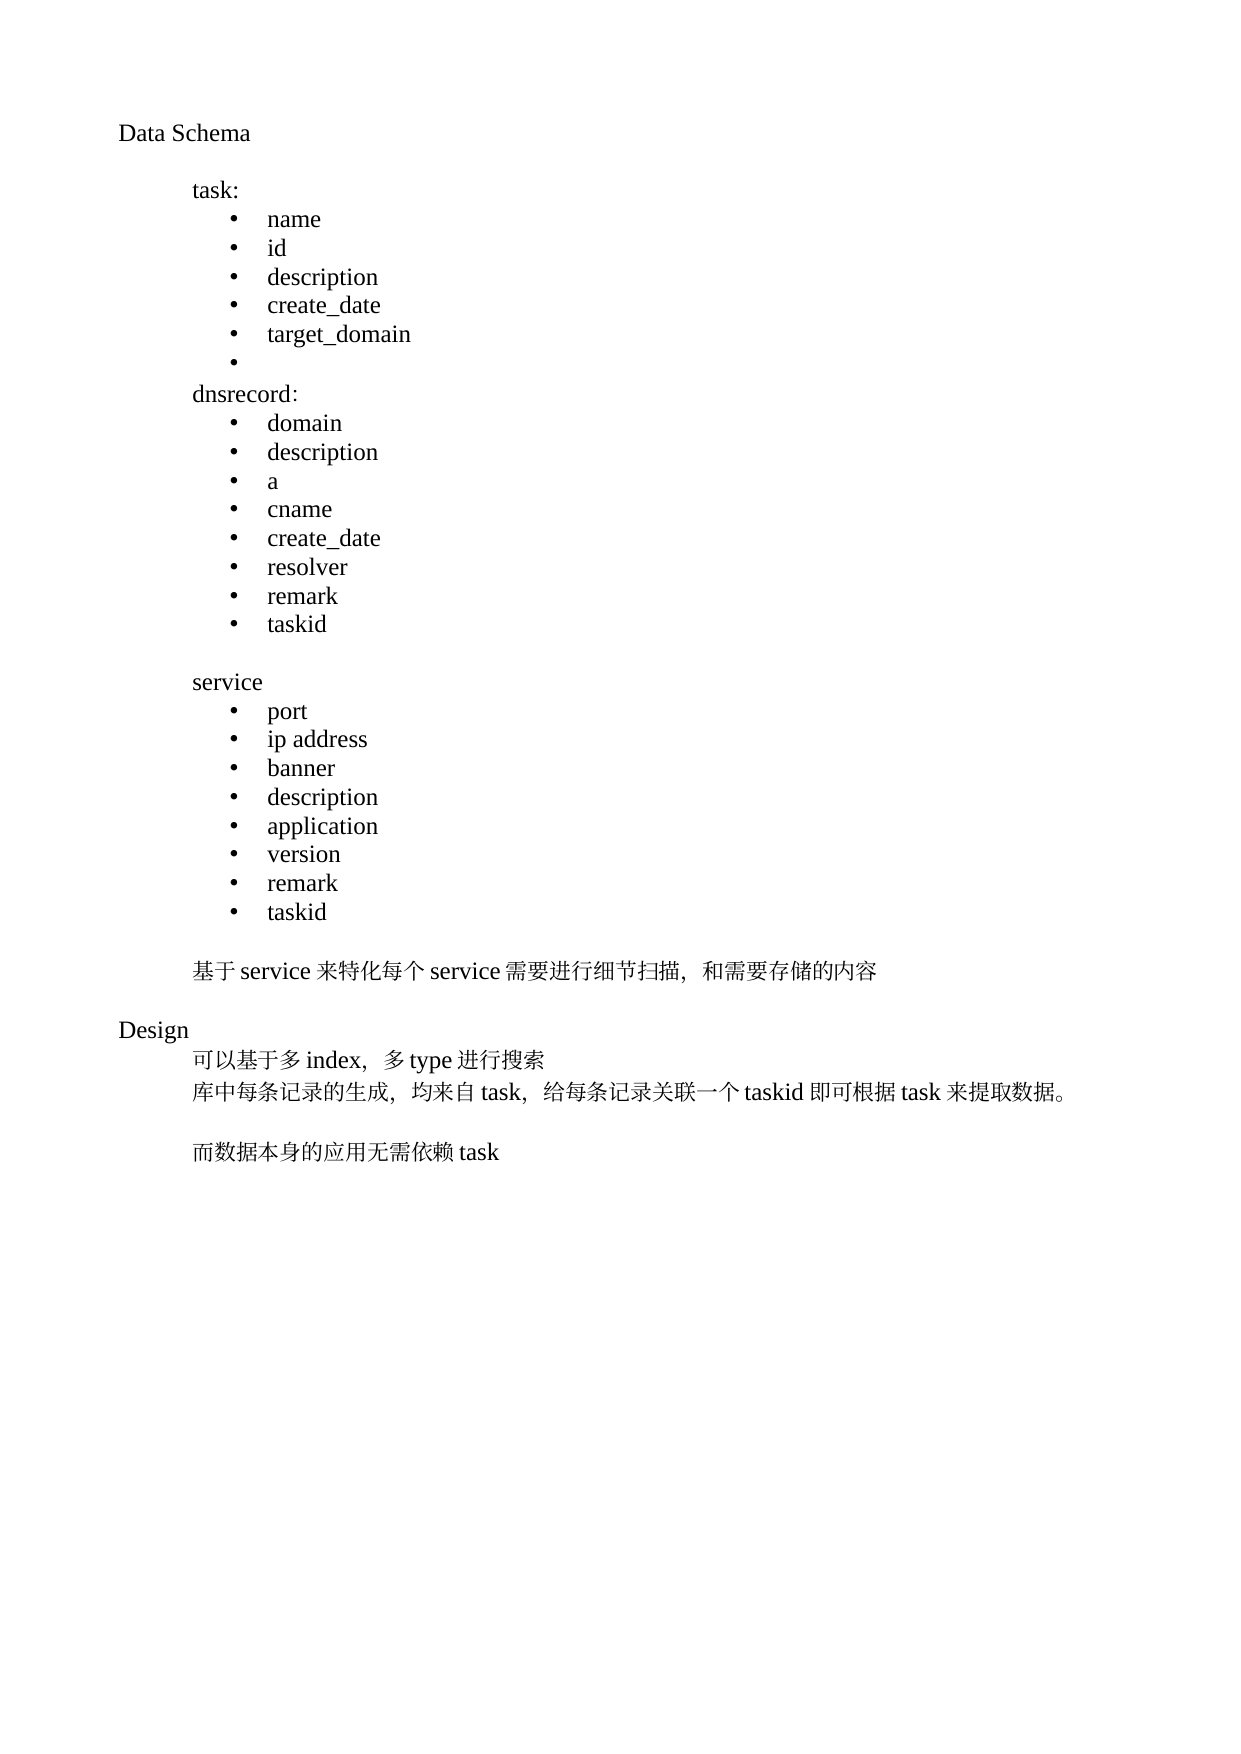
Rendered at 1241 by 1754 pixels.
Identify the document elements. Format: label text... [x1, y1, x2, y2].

list application [229, 811, 1122, 839]
text dnsrecord： [118, 377, 1122, 408]
list port [229, 696, 1122, 724]
list remark [229, 868, 1122, 897]
text task: [118, 176, 1122, 204]
text service [118, 667, 1122, 696]
list ip address [229, 724, 1122, 753]
list id [229, 233, 1122, 262]
list cname [229, 494, 1122, 523]
text 基于service来特化每个service需要进行细节扫描，和需要存储的内容 [118, 954, 1122, 986]
list banner [229, 753, 1122, 782]
list remark [229, 581, 1122, 609]
list version [229, 839, 1122, 868]
list description [229, 782, 1122, 811]
list target_domain [229, 319, 1122, 348]
text Data Schema [118, 118, 1122, 147]
list description [229, 437, 1122, 466]
list name [229, 204, 1122, 233]
list taskid [229, 609, 1122, 638]
list create_date [229, 523, 1122, 552]
text 而数据本身的应用无需依赖task [118, 1135, 1122, 1167]
list create_date [229, 291, 1122, 319]
text 库中每条记录的生成，均来自task，给每条记录关联一个taskid即可根据task来提取数据。 [118, 1075, 1122, 1106]
list description [229, 262, 1122, 291]
list a [229, 466, 1122, 494]
text Design [118, 1015, 1122, 1043]
list domain [229, 408, 1122, 437]
text 可以基于多index，多type进行搜索 [118, 1043, 1122, 1075]
list resolver [229, 552, 1122, 581]
list taskid [229, 897, 1122, 926]
